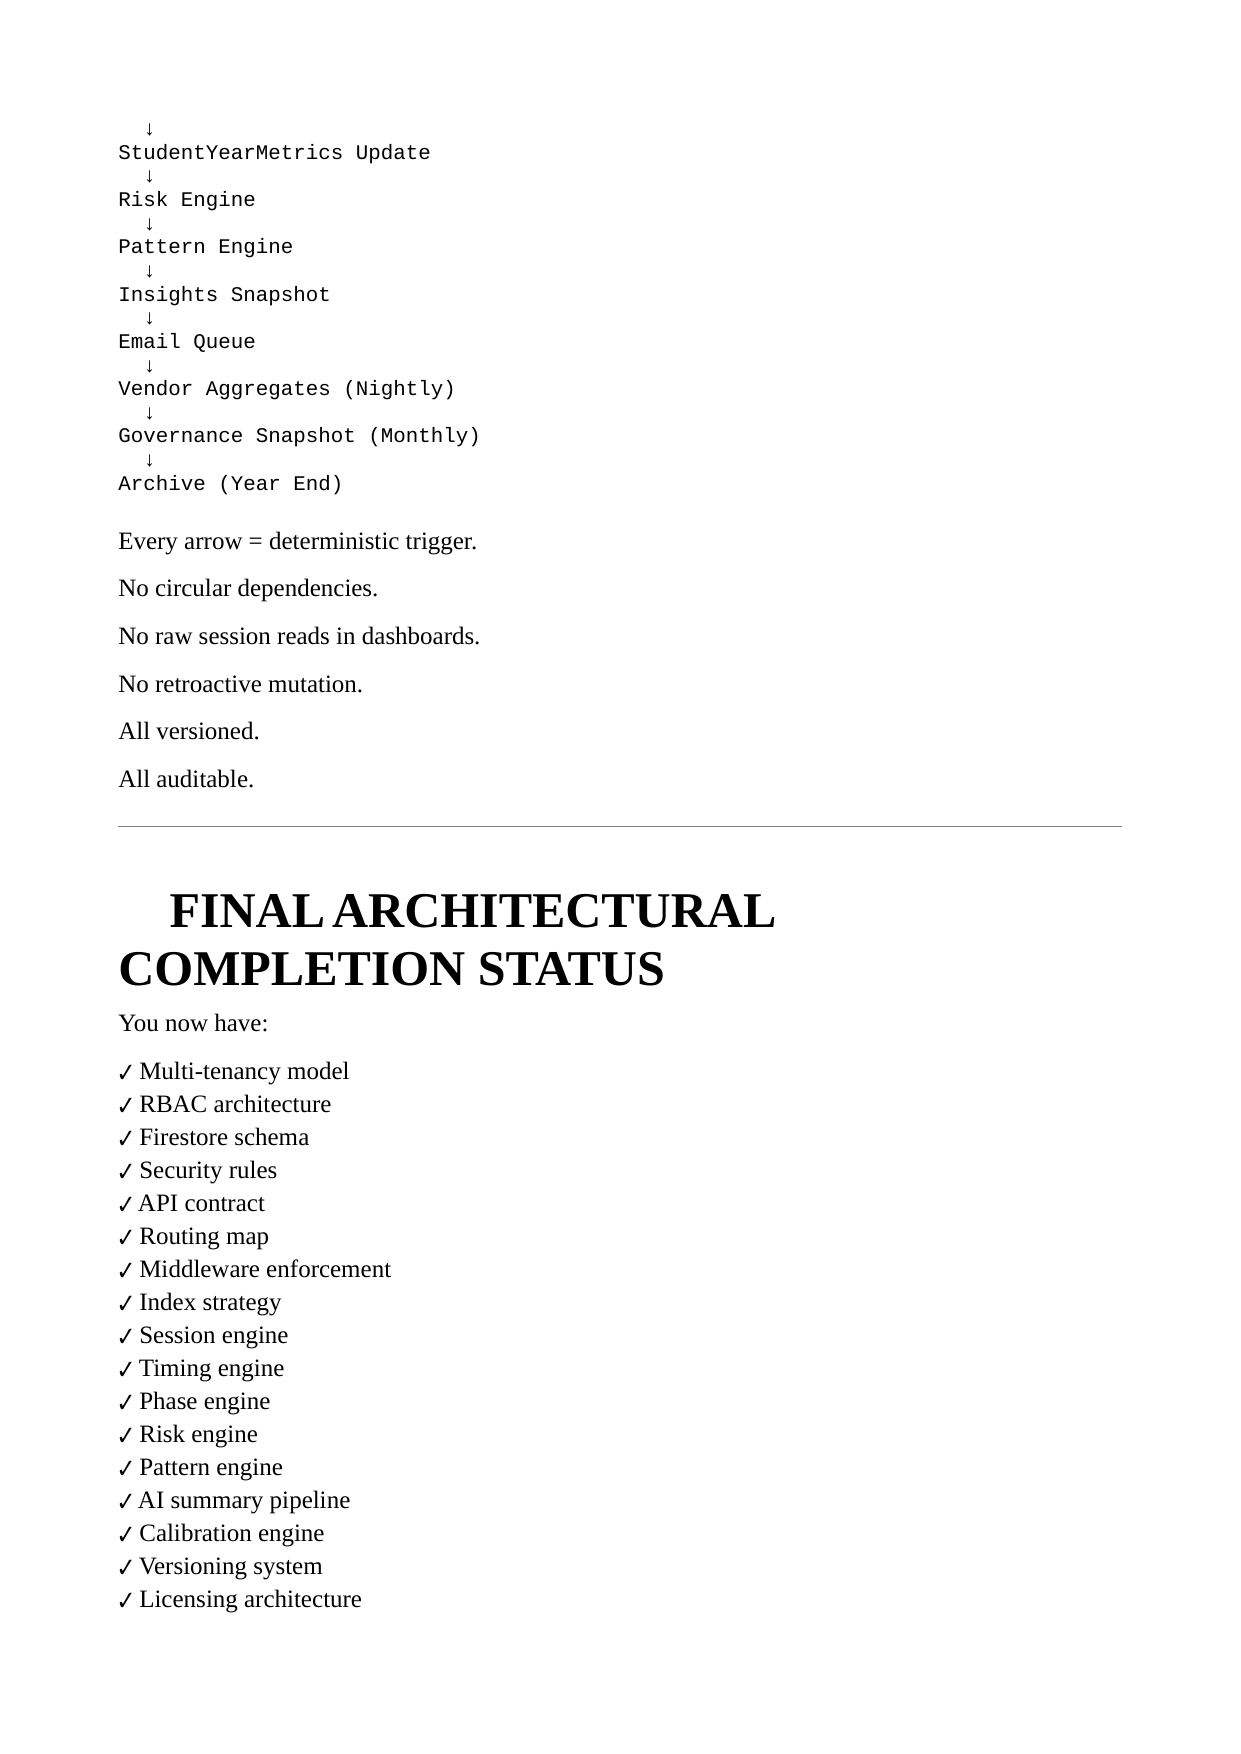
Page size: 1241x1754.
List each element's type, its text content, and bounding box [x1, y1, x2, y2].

text Email Queue [118, 331, 1122, 354]
text You now have: [118, 1008, 1122, 1037]
text ↓ [118, 213, 1122, 236]
text Risk Engine [118, 189, 1122, 213]
text No circular dependencies. [118, 573, 1122, 602]
text ↓ [118, 354, 1122, 378]
text All versioned. [118, 716, 1122, 745]
text Vendor Aggregates (Nightly) [118, 378, 1122, 402]
text Insights Snapshot [118, 284, 1122, 307]
text ↓ [118, 260, 1122, 284]
text ↓ [118, 118, 1122, 142]
text ↓ [118, 307, 1122, 331]
text Archive (Year End) [118, 473, 1122, 496]
subtitle 🏁 FINAL ARCHITECTURAL COMPLETION STATUS [118, 881, 1122, 996]
text All auditable. [118, 764, 1122, 793]
text Every arrow = deterministic trigger. [118, 526, 1122, 555]
text ↓ [118, 402, 1122, 426]
text ↓ [118, 165, 1122, 189]
text No raw session reads in dashboards. [118, 621, 1122, 650]
text Governance Snapshot (Monthly) [118, 426, 1122, 449]
text ↓ [118, 449, 1122, 473]
text No retroactive mutation. [118, 669, 1122, 697]
text Pattern Engine [118, 236, 1122, 260]
text ✔ Multi-tenancy model ✔ RBAC architecture ✔ Firestore schema ✔ Security rules ✔ API contract ✔ Routing map ✔ Middleware enforcement ✔ Index strategy ✔ Session engine ✔ Timing engine ✔ Phase engine ✔ Risk engine ✔ Pattern engine ✔ AI summary pipeline ✔ Calibration engine ✔ Versioning system ✔ Licensing architecture [118, 1056, 1122, 1613]
text StudentYearMetrics Update [118, 142, 1122, 165]
